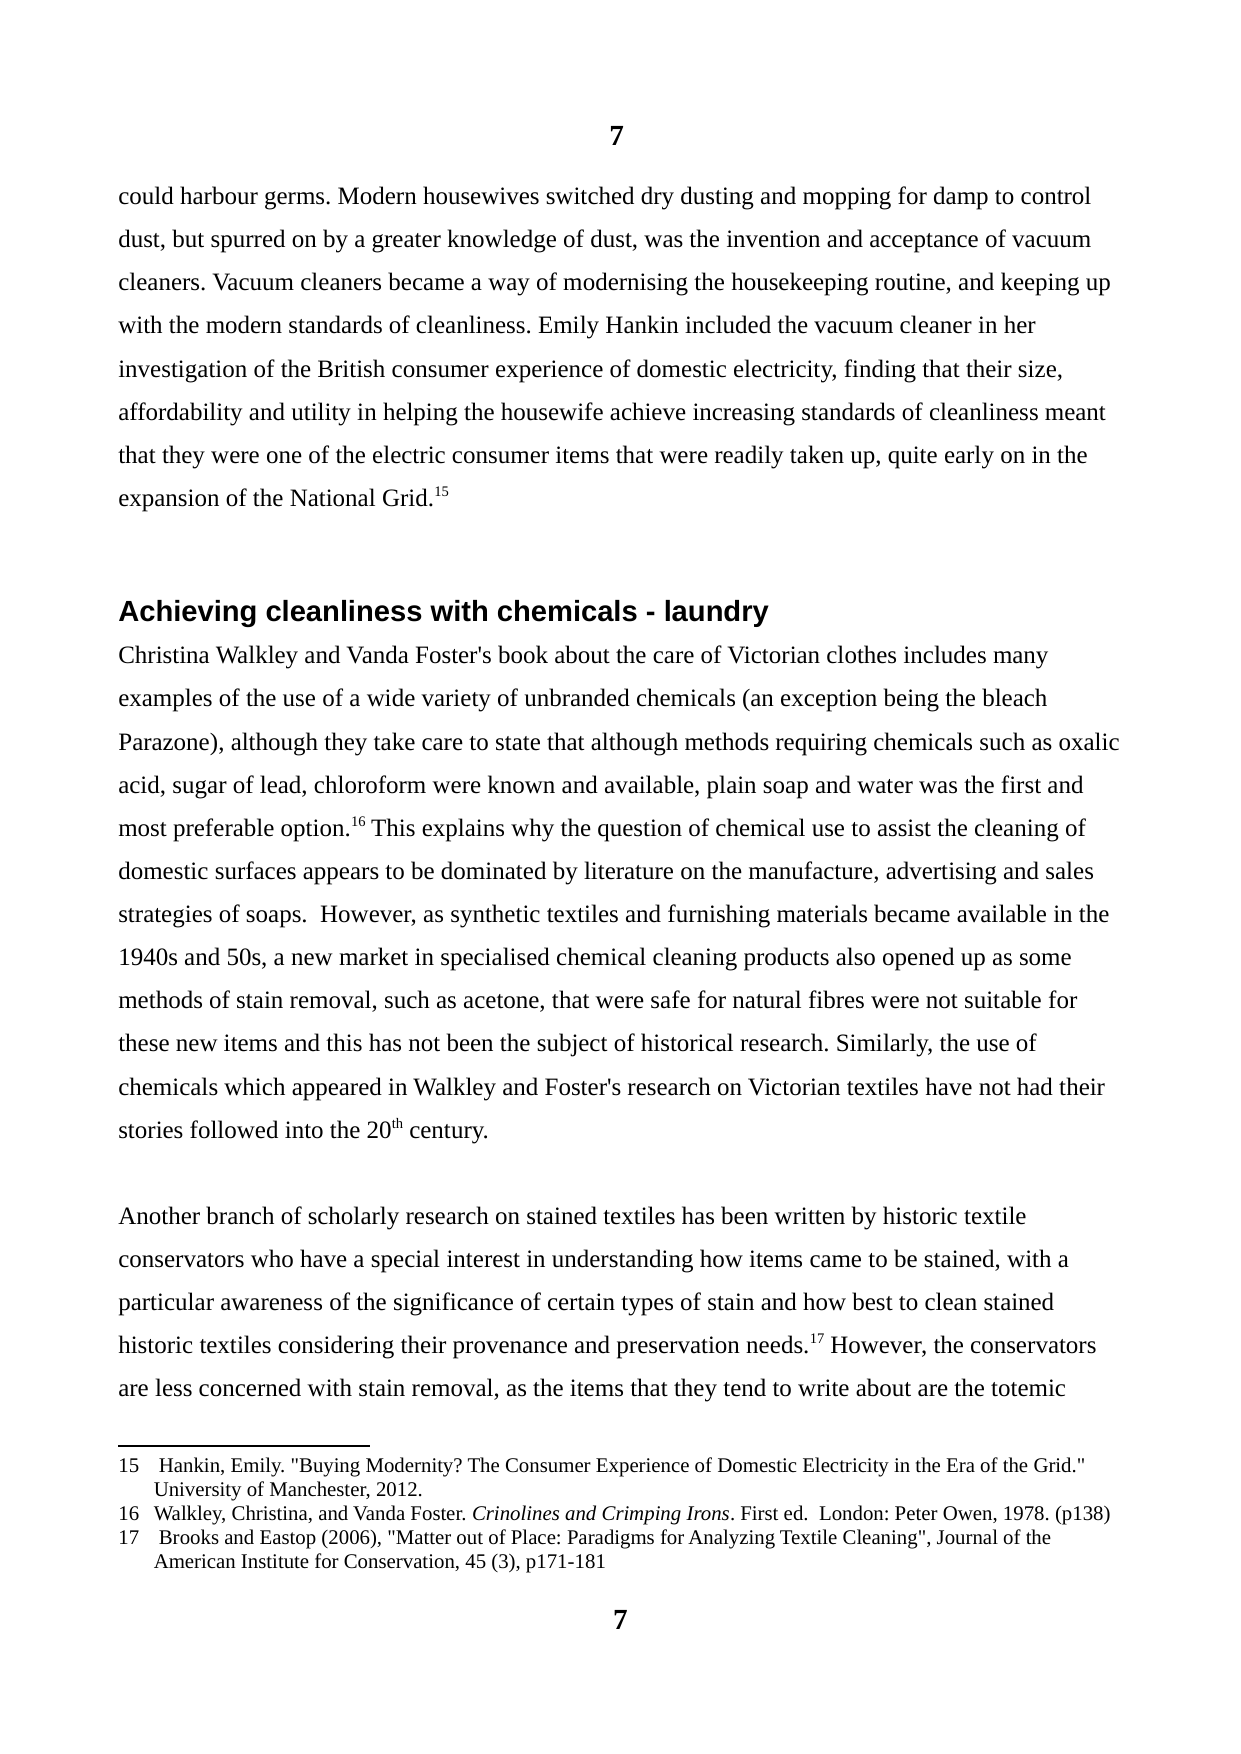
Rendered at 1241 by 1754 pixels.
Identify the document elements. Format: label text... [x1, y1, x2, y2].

subtitle Achieving cleanliness with chemicals - laundry [118, 594, 1122, 628]
text Another branch of scholarly research on stained textiles has been written by historic textile conservators who have a special interest in understanding how items came to be stained, with a particular awareness of the significance of certain types of stain and how best to clean stained historic textiles considering their provenance and preservation needs. However, the conservators are less concerned with stain removal, as the items that they tend to write about are the totemic [118, 1201, 1122, 1402]
text Brooks and Eastop (2006), "Matter out of Place: Paradigms for Analyzing Textile Cleaning", Journal of the American Institute for Conservation, 45 (3), p171-181 [118, 1525, 1122, 1573]
text Hankin, Emily. "Buying Modernity? The Consumer Experience of Domestic Electricity in the Era of the Grid." University of Manchester, 2012. [118, 1452, 1122, 1501]
text Christina Walkley and Vanda Foster's book about the care of Victorian clothes includes many examples of the use of a wide variety of unbranded chemicals (an exception being the bleach Parazone), although they take care to state that although methods requiring chemicals such as oxalic acid, sugar of lead, chloroform were known and available, plain soap and water was the first and most preferable option. This explains why the question of chemical use to assist the cleaning of domestic surfaces appears to be dominated by literature on the manufacture, advertising and sales strategies of soaps. However, as synthetic textiles and furnishing materials became available in the 1940s and 50s, a new market in specialised chemical cleaning products also opened up as some methods of stain removal, such as acetone, that were safe for natural fibres were not suitable for these new items and this has not been the subject of historical research. Similarly, the use of chemicals which appeared in Walkley and Foster's research on Victorian textiles have not had their stories followed into the 20th century. [118, 640, 1122, 1143]
text Walkley, Christina, and Vanda Foster. Crinolines and Crimping Irons. First ed. London: Peter Owen, 1978. (p138) [118, 1501, 1122, 1525]
text could harbour germs. Modern housewives switched dry dusting and mopping for damp to control dust, but spurred on by a greater knowledge of dust, was the invention and acceptance of vacuum cleaners. Vacuum cleaners became a way of modernising the housekeeping routine, and keeping up with the modern standards of cleanliness. Emily Hankin included the vacuum cleaner in her investigation of the British consumer experience of domestic electricity, finding that their size, affordability and utility in helping the housewife achieve increasing standards of cleanliness meant that they were one of the electric consumer items that were readily taken up, quite early on in the expansion of the National Grid. [118, 181, 1122, 512]
